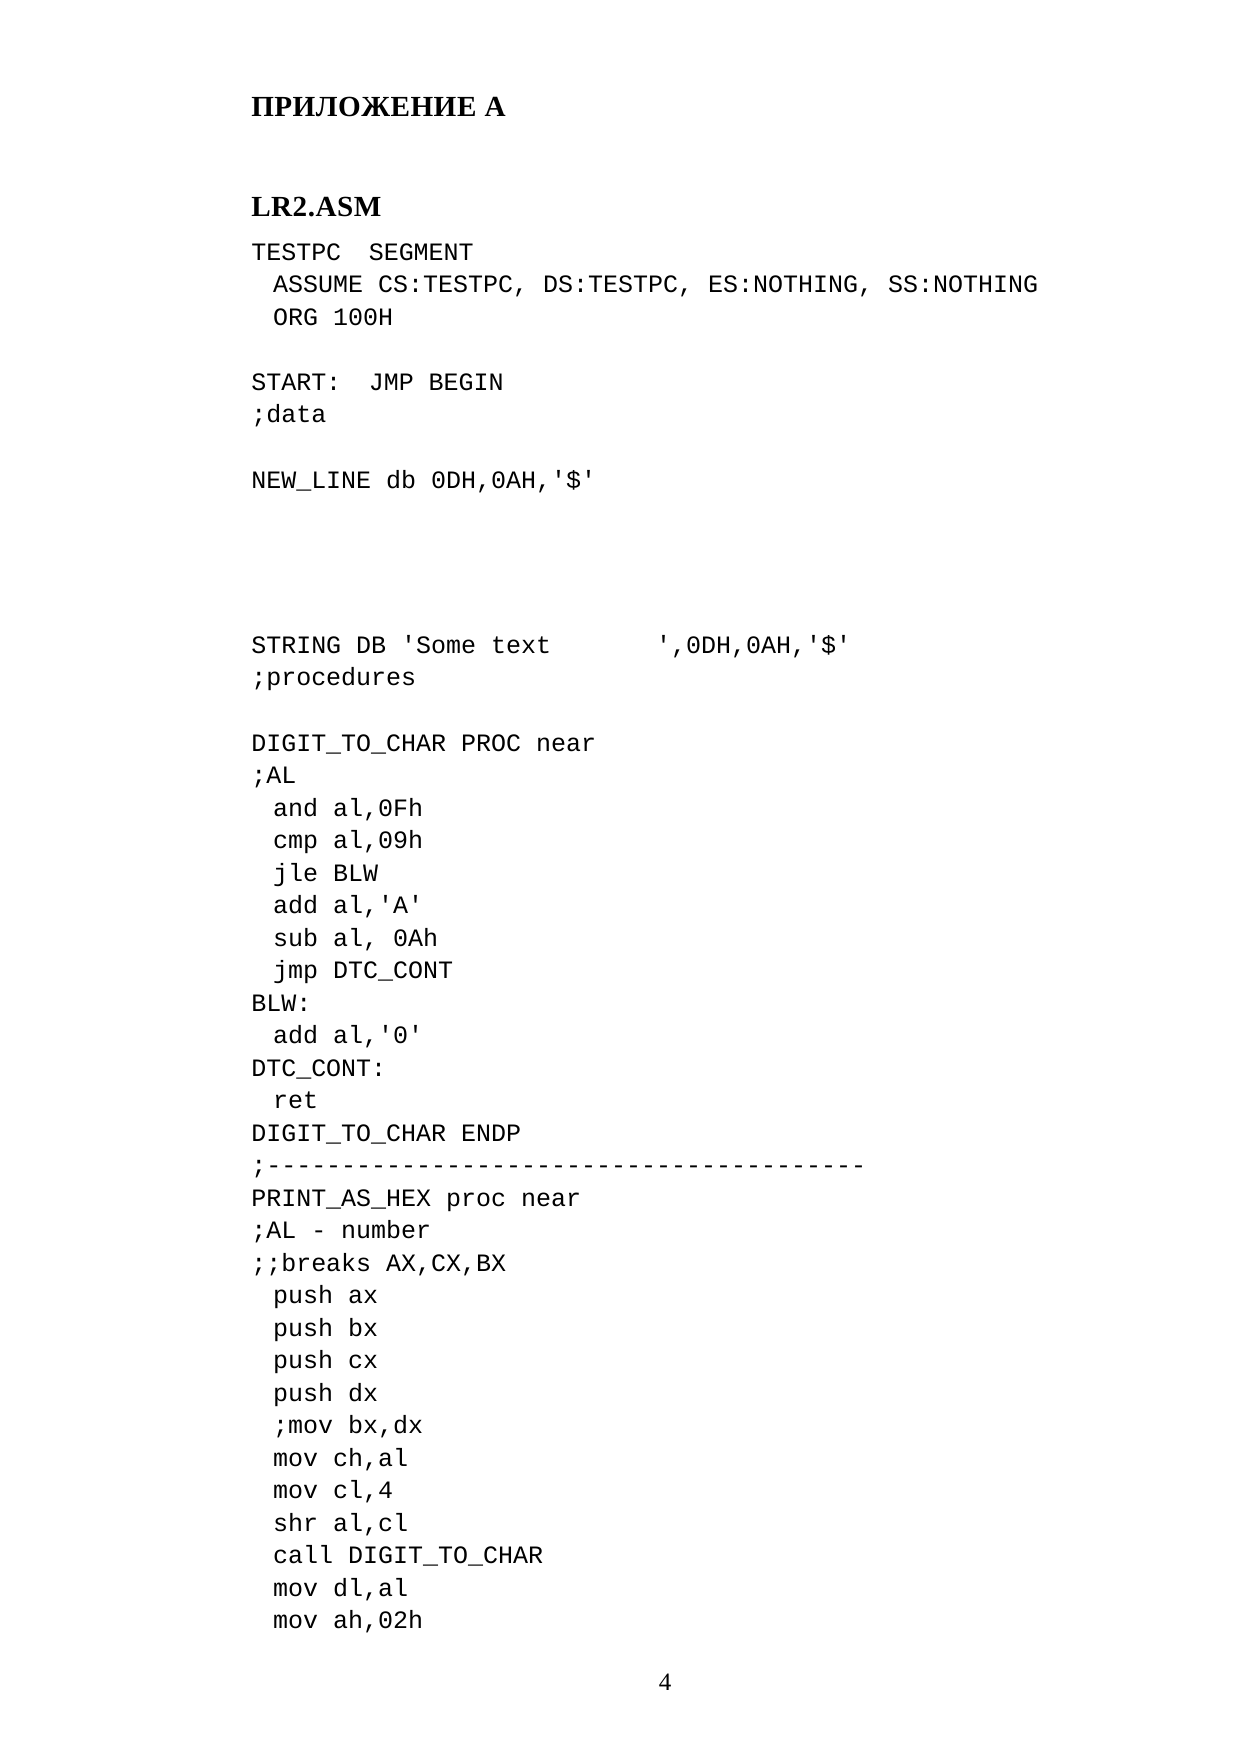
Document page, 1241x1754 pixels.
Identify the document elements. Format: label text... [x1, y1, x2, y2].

text DTC_CONT: [177, 1055, 1152, 1083]
text STRING DB 'Some text ',0DH,0AH,'$' [177, 632, 1152, 661]
text call DIGIT_TO_CHAR [177, 1543, 1152, 1571]
text TESTPC SEGMENT [177, 239, 1152, 268]
text shr al,cl [177, 1510, 1152, 1538]
text ;AL - number [177, 1218, 1152, 1246]
text Приложение А [177, 89, 1152, 122]
text add al,'0' [177, 1023, 1152, 1051]
text DIGIT_TO_CHAR ENDP [177, 1120, 1152, 1148]
text cmp al,09h [177, 828, 1152, 856]
text ;---------------------------------------- [177, 1153, 1152, 1181]
text ASSUME CS:TESTPC, DS:TESTPC, ES:NOTHING, SS:NOTHING [177, 272, 1152, 300]
text mov dl,al [177, 1575, 1152, 1603]
text BLW: [177, 990, 1152, 1018]
text jle BLW [177, 860, 1152, 888]
text ORG 100H [177, 304, 1152, 333]
text mov ch,al [177, 1445, 1152, 1473]
text push cx [177, 1348, 1152, 1376]
text NEW_LINE db 0DH,0AH,'$' [177, 468, 1152, 496]
text mov ah,02h [177, 1608, 1152, 1636]
text and al,0Fh [177, 795, 1152, 823]
text DIGIT_TO_CHAR PROC near [177, 730, 1152, 758]
text ;AL [177, 763, 1152, 791]
text LR2.asm [177, 189, 1152, 223]
text add al,'A' [177, 893, 1152, 921]
text push dx [177, 1380, 1152, 1408]
text mov cl,4 [177, 1478, 1152, 1506]
text ;data [177, 402, 1152, 430]
text ;;breaks AX,CX,BX [177, 1250, 1152, 1278]
text ;mov bx,dx [177, 1413, 1152, 1441]
text START: JMP BEGIN [177, 369, 1152, 398]
text ret [177, 1088, 1152, 1116]
text push ax [177, 1283, 1152, 1311]
text sub al, 0Ah [177, 925, 1152, 953]
text PRINT_AS_HEX proc near [177, 1185, 1152, 1213]
text jmp DTC_CONT [177, 958, 1152, 986]
text push bx [177, 1315, 1152, 1343]
text ;procedures [177, 665, 1152, 693]
